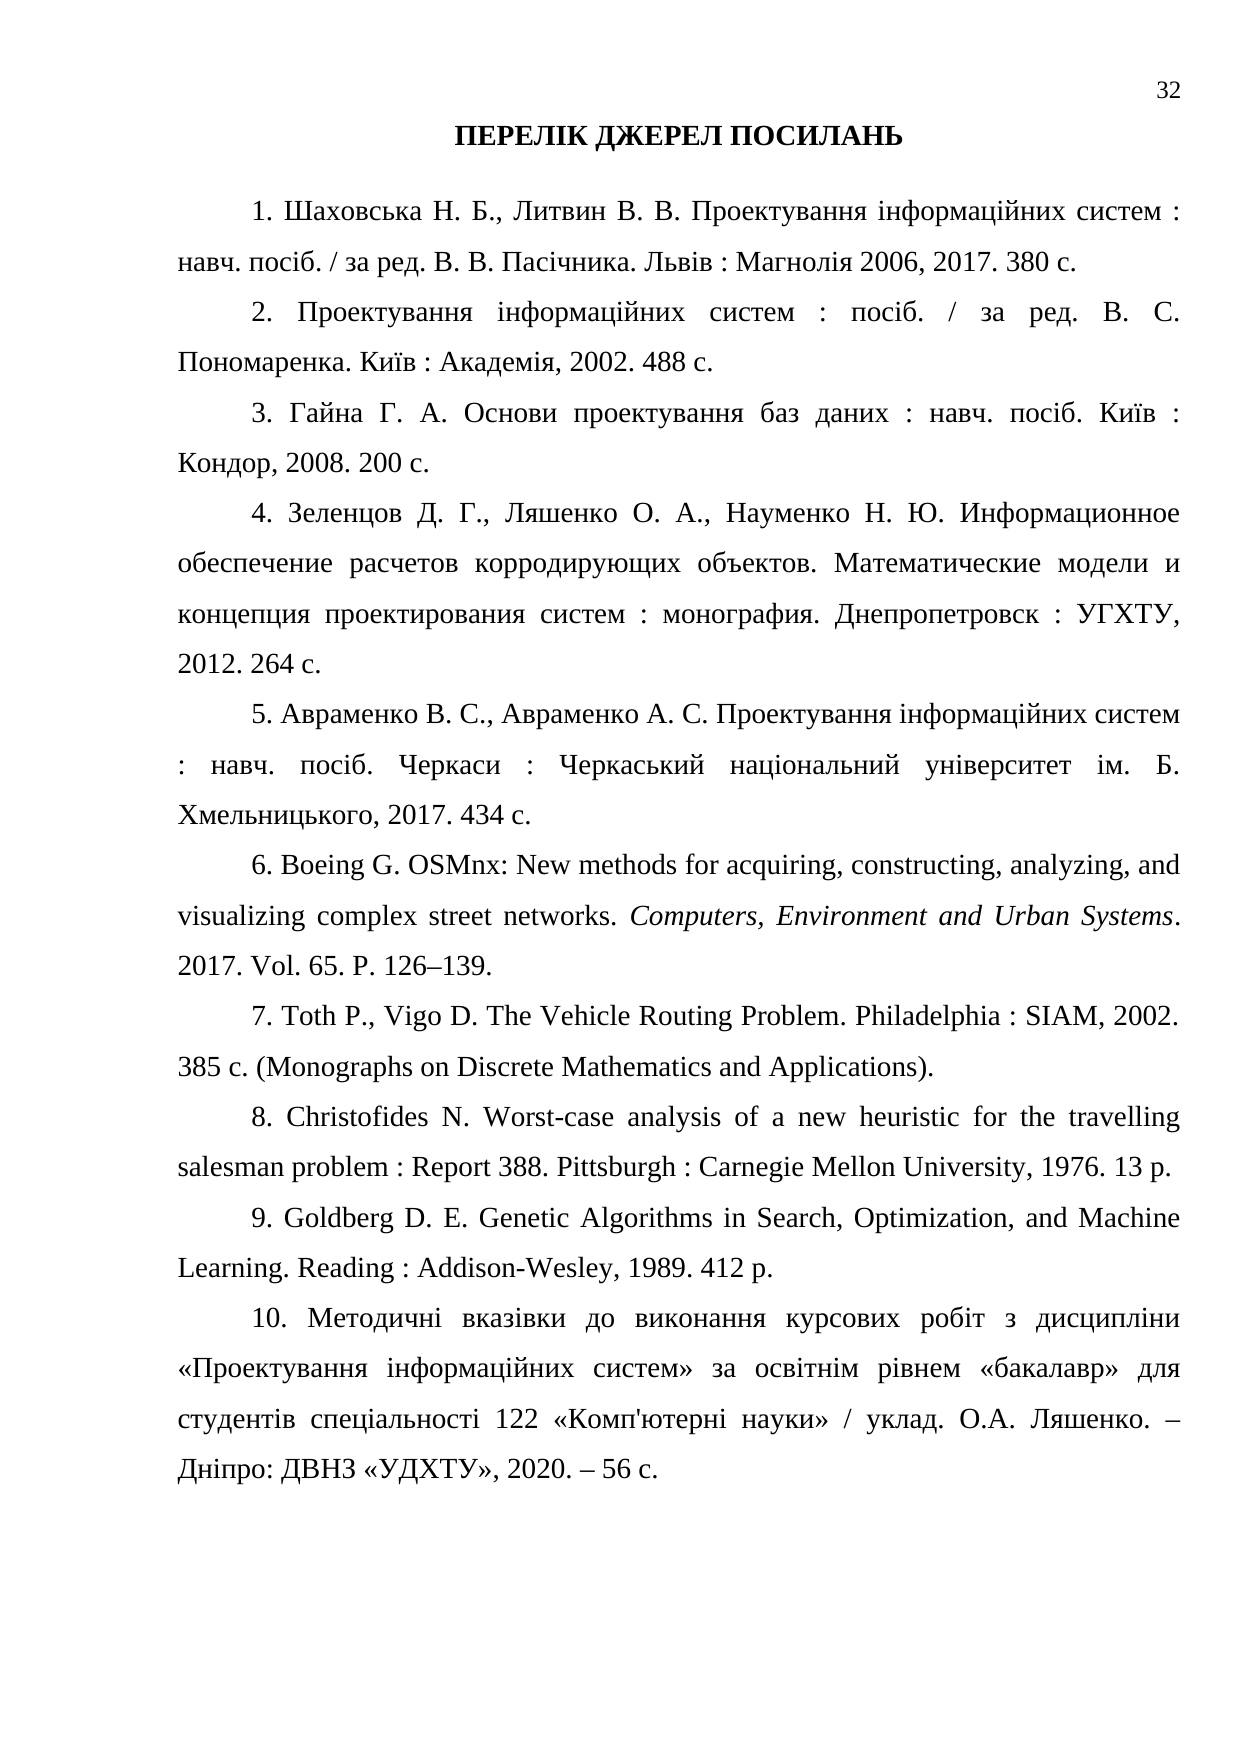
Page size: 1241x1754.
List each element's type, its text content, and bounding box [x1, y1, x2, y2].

text ПЕРЕЛІК ДЖЕРЕЛ ПОСИЛАНЬ [177, 118, 1181, 152]
text 8. Christofides N. Worst-case analysis of a new heuristic for the travelling salesman problem : Report 388. Pittsburgh : Carnegie Mellon University, 1976. 13 p. [177, 1099, 1181, 1183]
text 2. Проектування інформаційних систем : посіб. / за ред. В. С. Пономаренка. Київ : Академія, 2002. 488 с. [177, 294, 1181, 378]
text 10. Методичні вказівки до виконання курсових робіт з дисципліни «Проектування інформаційних систем» за освітнім рівнем «бакалавр» для студентів спеціальності 122 «Комп'ютерні науки» / уклад. О.А. Ляшенко. – Дніпро: ДВНЗ «УДХТУ», 2020. – 56 с. [177, 1300, 1181, 1485]
text 3. Гайна Г. А. Основи проектування баз даних : навч. посіб. Київ : Кондор, 2008. 200 с. [177, 395, 1181, 478]
text 9. Goldberg D. E. Genetic Algorithms in Search, Optimization, and Machine Learning. Reading : Addison-Wesley, 1989. 412 p. [177, 1200, 1181, 1283]
text 5. Авраменко В. С., Авраменко А. С. Проектування інформаційних систем : навч. посіб. Черкаси : Черкаський національний університет ім. Б. Хмельницького, 2017. 434 с. [177, 697, 1181, 831]
text 6. Boeing G. OSMnx: New methods for acquiring, constructing, analyzing, and visualizing complex street networks. Computers, Environment and Urban Systems. 2017. Vol. 65. P. 126–139. [177, 847, 1181, 982]
text 7. Toth P., Vigo D. The Vehicle Routing Problem. Philadelphia : SIAM, 2002. 385 с. (Monographs on Discrete Mathematics and Applications). [177, 998, 1181, 1082]
text 4. Зеленцов Д. Г., Ляшенко О. А., Науменко Н. Ю. Информационное обеспечение расчетов корродирующих объектов. Математические модели и концепция проектирования систем : монография. Днепропетровск : УГХТУ, 2012. 264 с. [177, 495, 1181, 680]
text 1. Шаховська Н. Б., Литвин В. В. Проектування інформаційних систем : навч. посіб. / за ред. В. В. Пасічника. Львів : Магнолія 2006, 2017. 380 с. [177, 193, 1181, 277]
